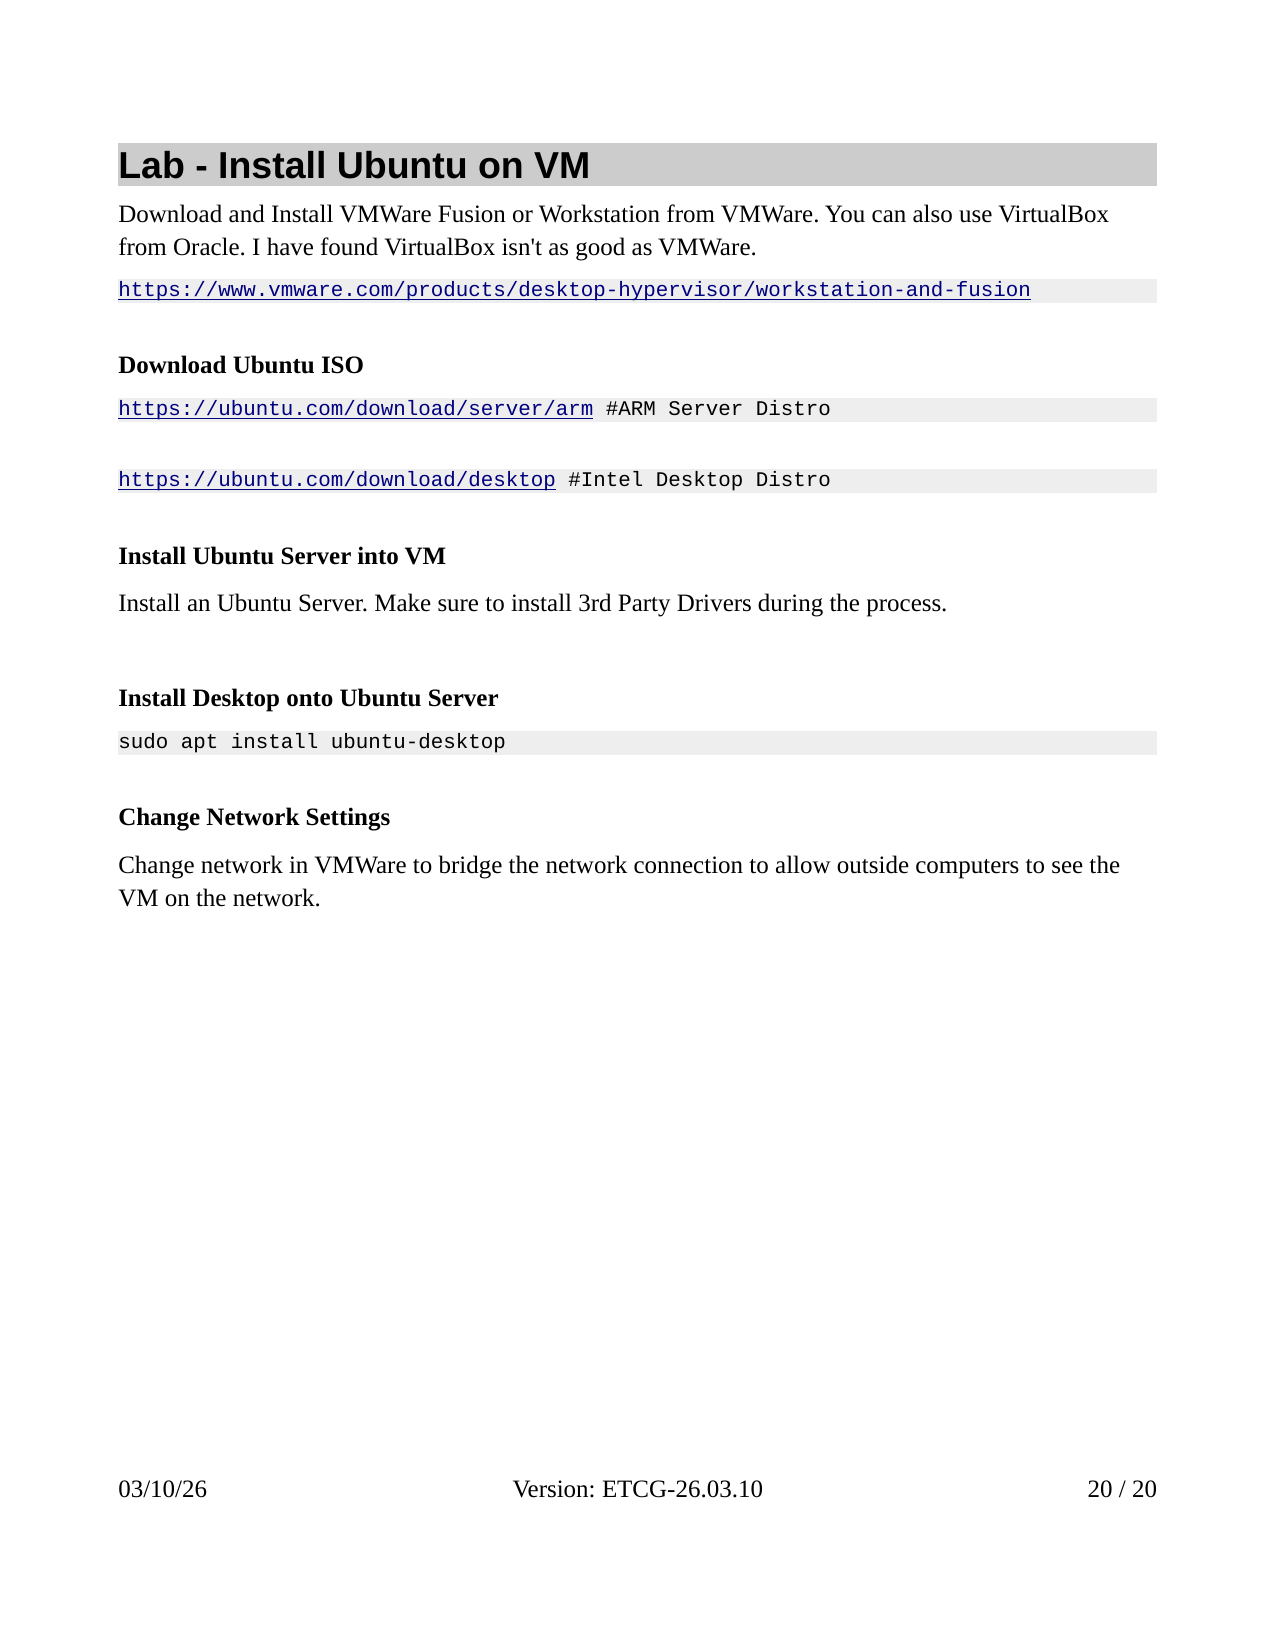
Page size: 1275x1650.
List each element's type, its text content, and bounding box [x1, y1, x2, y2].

text Download and Install VMWare Fusion or Workstation from VMWare. You can also use VirtualBox from Oracle. I have found VirtualBox isn't as good as VMWare. [118, 199, 1157, 261]
text https://www.vmware.com/products/desktop-hypervisor/workstation-and-fusion [118, 279, 1157, 303]
text https://ubuntu.com/download/desktop #Intel Desktop Distro [118, 469, 1157, 493]
subtitle Lab - Install Ubuntu on VM [118, 143, 1157, 186]
text Change Network Settings [118, 802, 1157, 831]
text https://ubuntu.com/download/server/arm #ARM Server Distro [118, 398, 1157, 422]
text sudo apt install ubuntu-desktop [118, 731, 1157, 755]
text Change network in VMWare to bridge the network connection to allow outside computers to see the VM on the network. [118, 850, 1157, 912]
text Install Ubuntu Server into VM [118, 541, 1157, 569]
text Download Ubuntu ISO [118, 351, 1157, 379]
text Install an Ubuntu Server. Make sure to install 3rd Party Drivers during the process. [118, 588, 1157, 617]
text Install Desktop onto Ubuntu Server [118, 683, 1157, 712]
